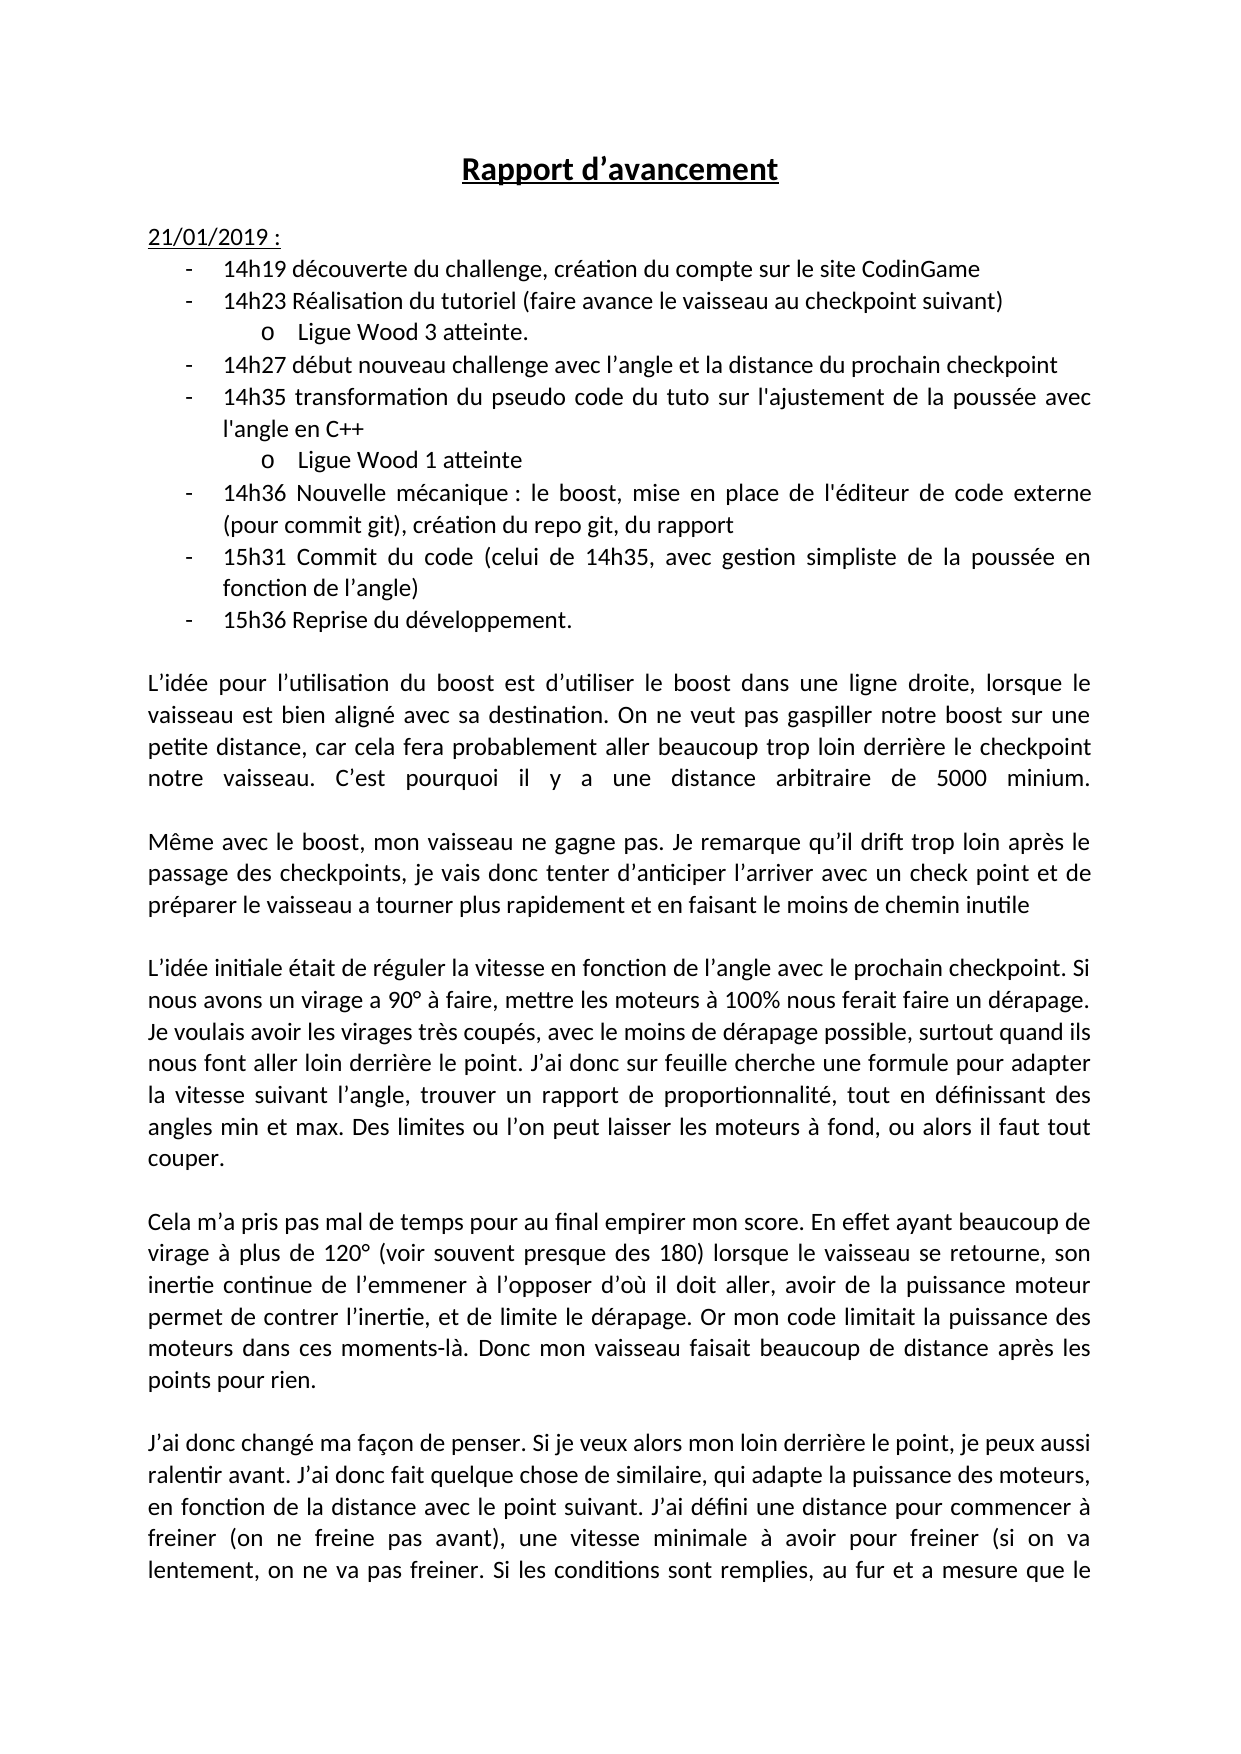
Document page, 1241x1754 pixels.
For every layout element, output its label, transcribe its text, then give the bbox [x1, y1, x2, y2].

text L’idée initiale était de réguler la vitesse en fonction de l’angle avec le prochain checkpoint. Si nous avons un virage a 90° à faire, mettre les moteurs à 100% nous ferait faire un dérapage. Je voulais avoir les virages très coupés, avec le moins de dérapage possible, surtout quand ils nous font aller loin derrière le point. J’ai donc sur feuille cherche une formule pour adapter la vitesse suivant l’angle, trouver un rapport de proportionnalité, tout en définissant des angles min et max. Des limites ou l’on peut laisser les moteurs à fond, ou alors il faut tout couper. Cela m’a pris pas mal de temps pour au final empirer mon score. En effet ayant beaucoup de virage à plus de 120° (voir souvent presque des 180) lorsque le vaisseau se retourne, son inertie continue de l’emmener à l’opposer d’où il doit aller, avoir de la puissance moteur permet de contrer l’inertie, et de limite le dérapage. Or mon code limitait la puissance des moteurs dans ces moments-là. Donc mon vaisseau faisait beaucoup de distance après les points pour rien. [148, 953, 1093, 1395]
list 14h36 Nouvelle mécanique : le boost, mise en place de l'éditeur de code externe (pour commit git), création du repo git, du rapport [185, 478, 1093, 540]
list 15h31 Commit du code (celui de 14h35, avec gestion simpliste de la poussée en fonction de l’angle) [185, 541, 1093, 603]
list 15h36 Reprise du développement. [185, 604, 1093, 635]
list 14h27 début nouveau challenge avec l’angle et la distance du prochain checkpoint [185, 349, 1093, 380]
list 14h19 découverte du challenge, création du compte sur le site CodinGame [185, 253, 1093, 284]
text L’idée pour l’utilisation du boost est d’utiliser le boost dans une ligne droite, lorsque le vaisseau est bien aligné avec sa destination. On ne veut pas gaspiller notre boost sur une petite distance, car cela fera probablement aller beaucoup trop loin derrière le checkpoint notre vaisseau. C’est pourquoi il y a une distance arbitraire de 5000 minium. Même avec le boost, mon vaisseau ne gagne pas. Je remarque qu’il drift trop loin après le passage des checkpoints, je vais donc tenter d’anticiper l’arriver avec un check point et de préparer le vaisseau a tourner plus rapidement et en faisant le moins de chemin inutile [148, 668, 1093, 920]
list Ligue Wood 1 atteinte [260, 444, 1093, 476]
text J’ai donc changé ma façon de penser. Si je veux alors mon loin derrière le point, je peux aussi ralentir avant. J’ai donc fait quelque chose de similaire, qui adapte la puissance des moteurs, en fonction de la distance avec le point suivant. J’ai défini une distance pour commencer à freiner (on ne freine pas avant), une vitesse minimale à avoir pour freiner (si on va lentement, on ne va pas freiner. Si les conditions sont remplies, au fur et a mesure que le [148, 1428, 1093, 1585]
text 21/01/2019 : [148, 222, 1093, 252]
list 14h35 transformation du pseudo code du tuto sur l'ajustement de la poussée avec l'angle en C++ [185, 381, 1093, 443]
list Ligue Wood 3 atteinte. [260, 317, 1093, 348]
list 14h23 Réalisation du tutoriel (faire avance le vaisseau au checkpoint suivant) [185, 285, 1093, 315]
text Rapport d’avancement [148, 148, 1093, 188]
